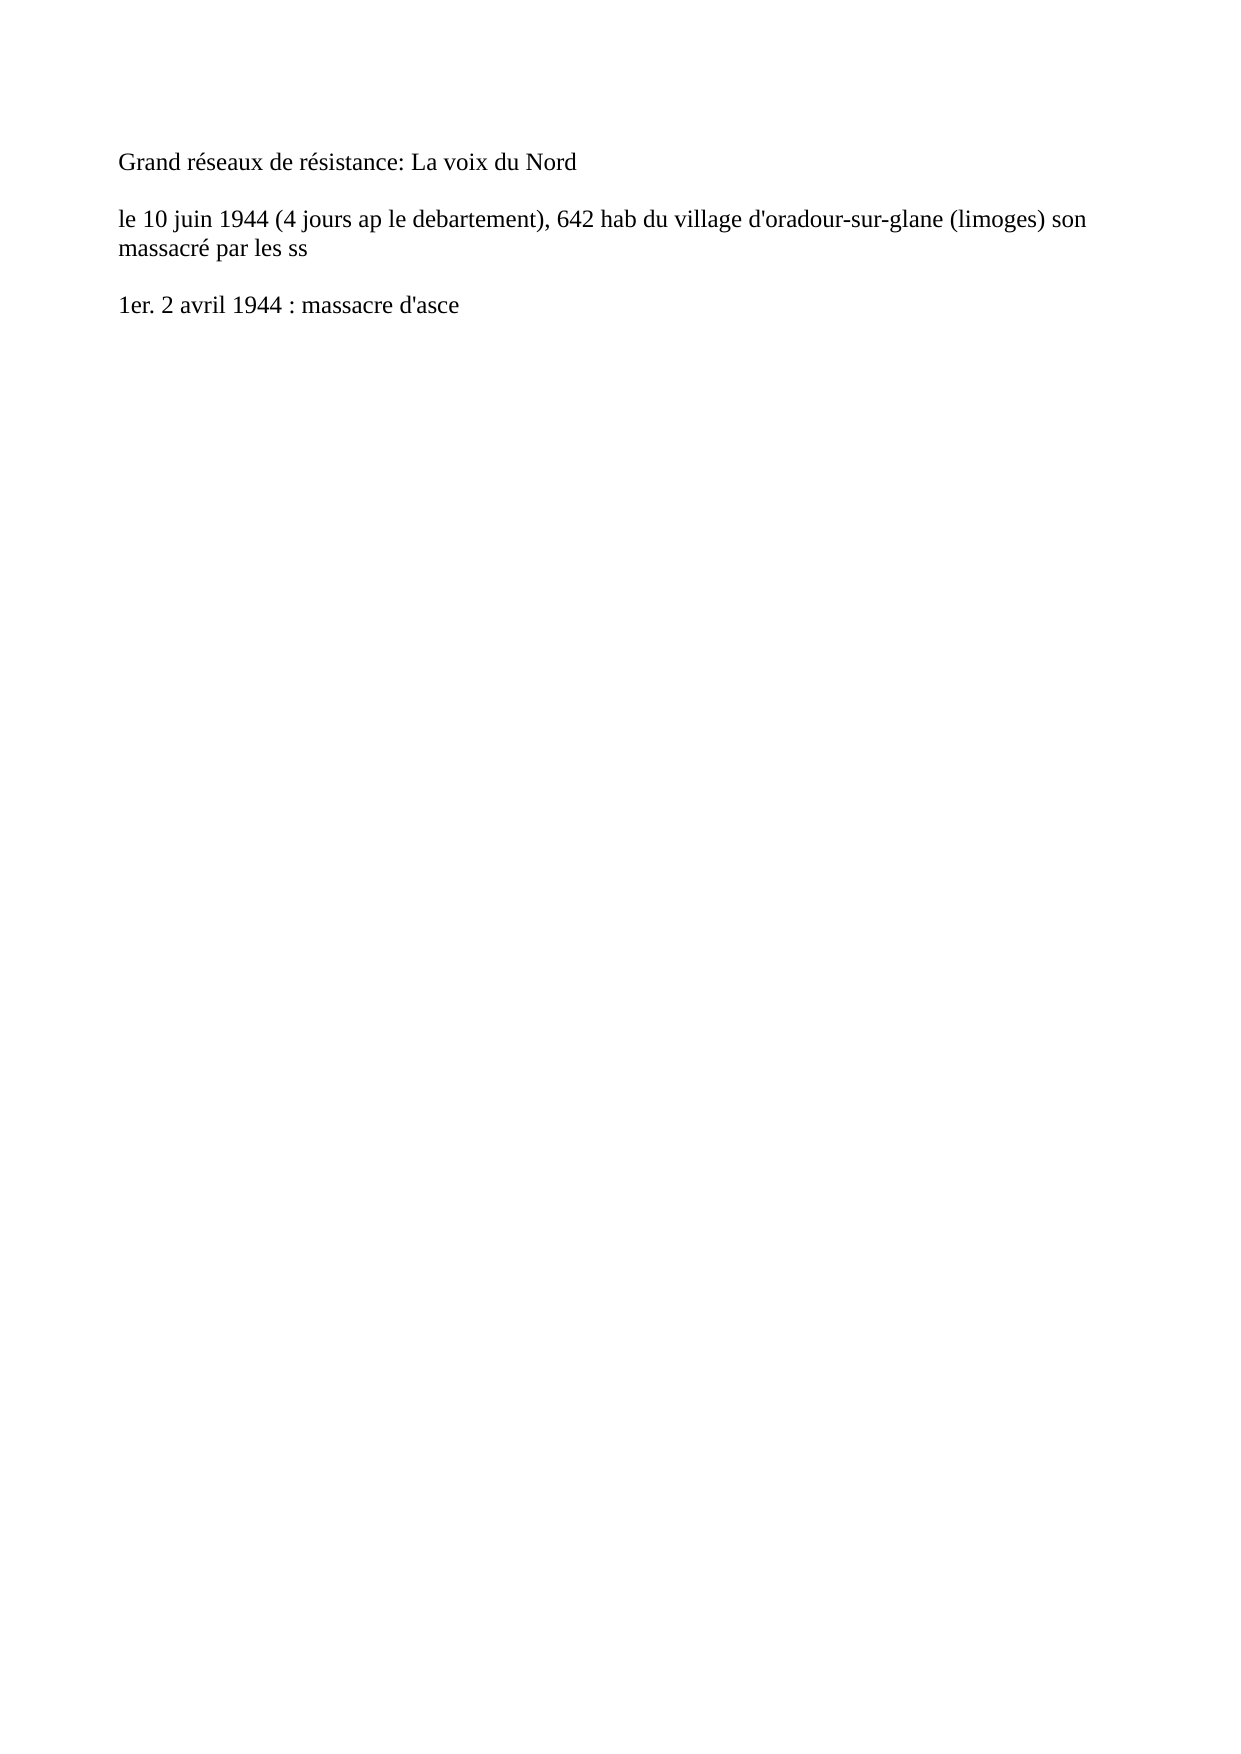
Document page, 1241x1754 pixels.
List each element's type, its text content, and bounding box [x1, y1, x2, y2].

text Grand réseaux de résistance: La voix du Nord [118, 147, 1122, 176]
text 1er. 2 avril 1944 : massacre d'asce [118, 291, 1122, 319]
text le 10 juin 1944 (4 jours ap le debartement), 642 hab du village d'oradour-sur-glane (limoges) son massacré par les ss [118, 204, 1122, 262]
